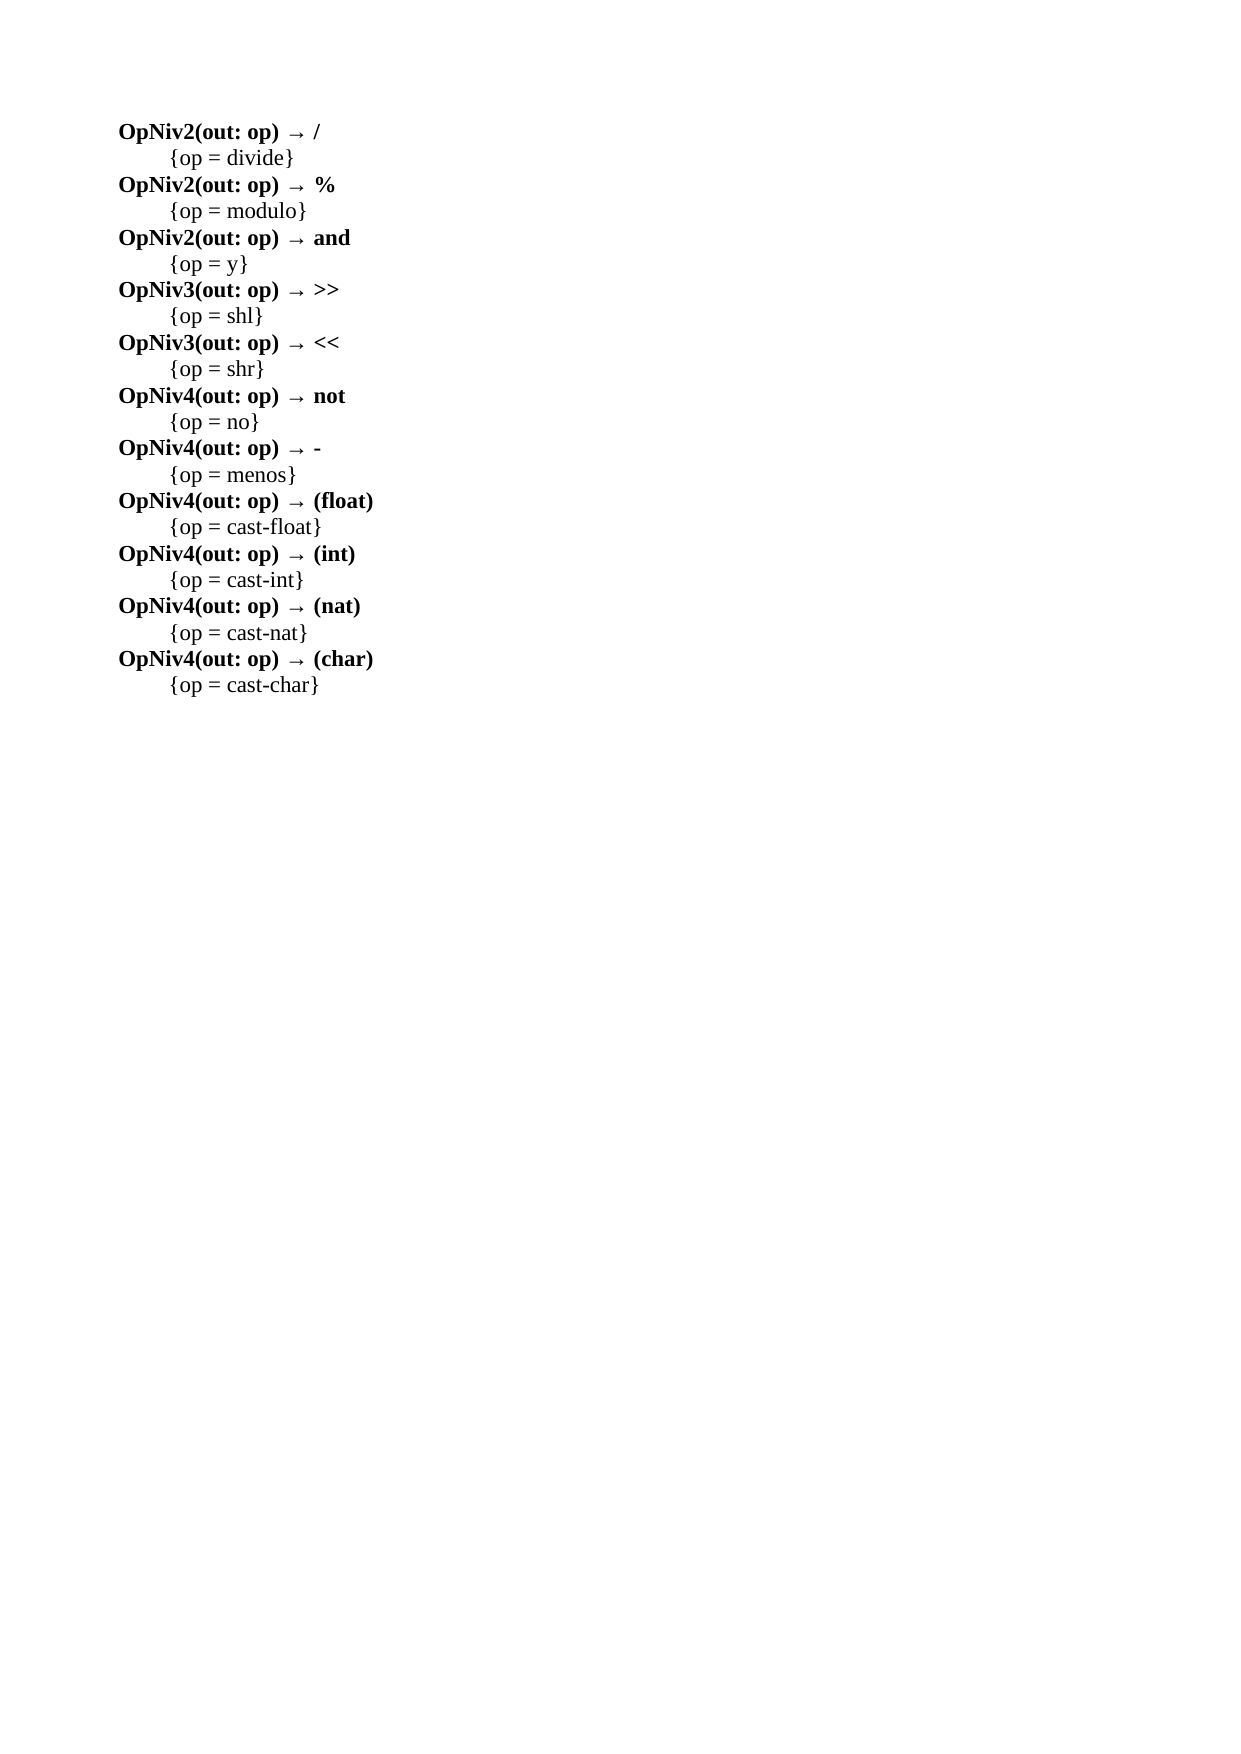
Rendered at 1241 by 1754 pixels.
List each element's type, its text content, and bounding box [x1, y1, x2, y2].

text {op = cast-float} [118, 513, 1122, 540]
text OpNiv4(out: op) → (nat) [118, 592, 1122, 619]
text {op = cast-nat} [118, 619, 1122, 645]
text {op = y} [118, 250, 1122, 276]
text {op = shr} [118, 355, 1122, 382]
text OpNiv3(out: op) → >> [118, 276, 1122, 303]
text {op = menos} [118, 461, 1122, 487]
text {op = modulo} [118, 197, 1122, 223]
text {op = no} [118, 408, 1122, 434]
text OpNiv4(out: op) → not [118, 382, 1122, 408]
text OpNiv4(out: op) → (float) [118, 487, 1122, 513]
text {op = cast-char} [118, 672, 1122, 698]
text OpNiv2(out: op) → % [118, 171, 1122, 197]
text {op = divide} [118, 144, 1122, 171]
text OpNiv2(out: op) → / [118, 118, 1122, 144]
text {op = cast-int} [118, 566, 1122, 592]
text OpNiv2(out: op) → and [118, 223, 1122, 250]
text OpNiv4(out: op) → - [118, 434, 1122, 461]
text OpNiv4(out: op) → (char) [118, 645, 1122, 672]
text {op = shl} [118, 303, 1122, 329]
text OpNiv3(out: op) → << [118, 329, 1122, 355]
text OpNiv4(out: op) → (int) [118, 540, 1122, 566]
